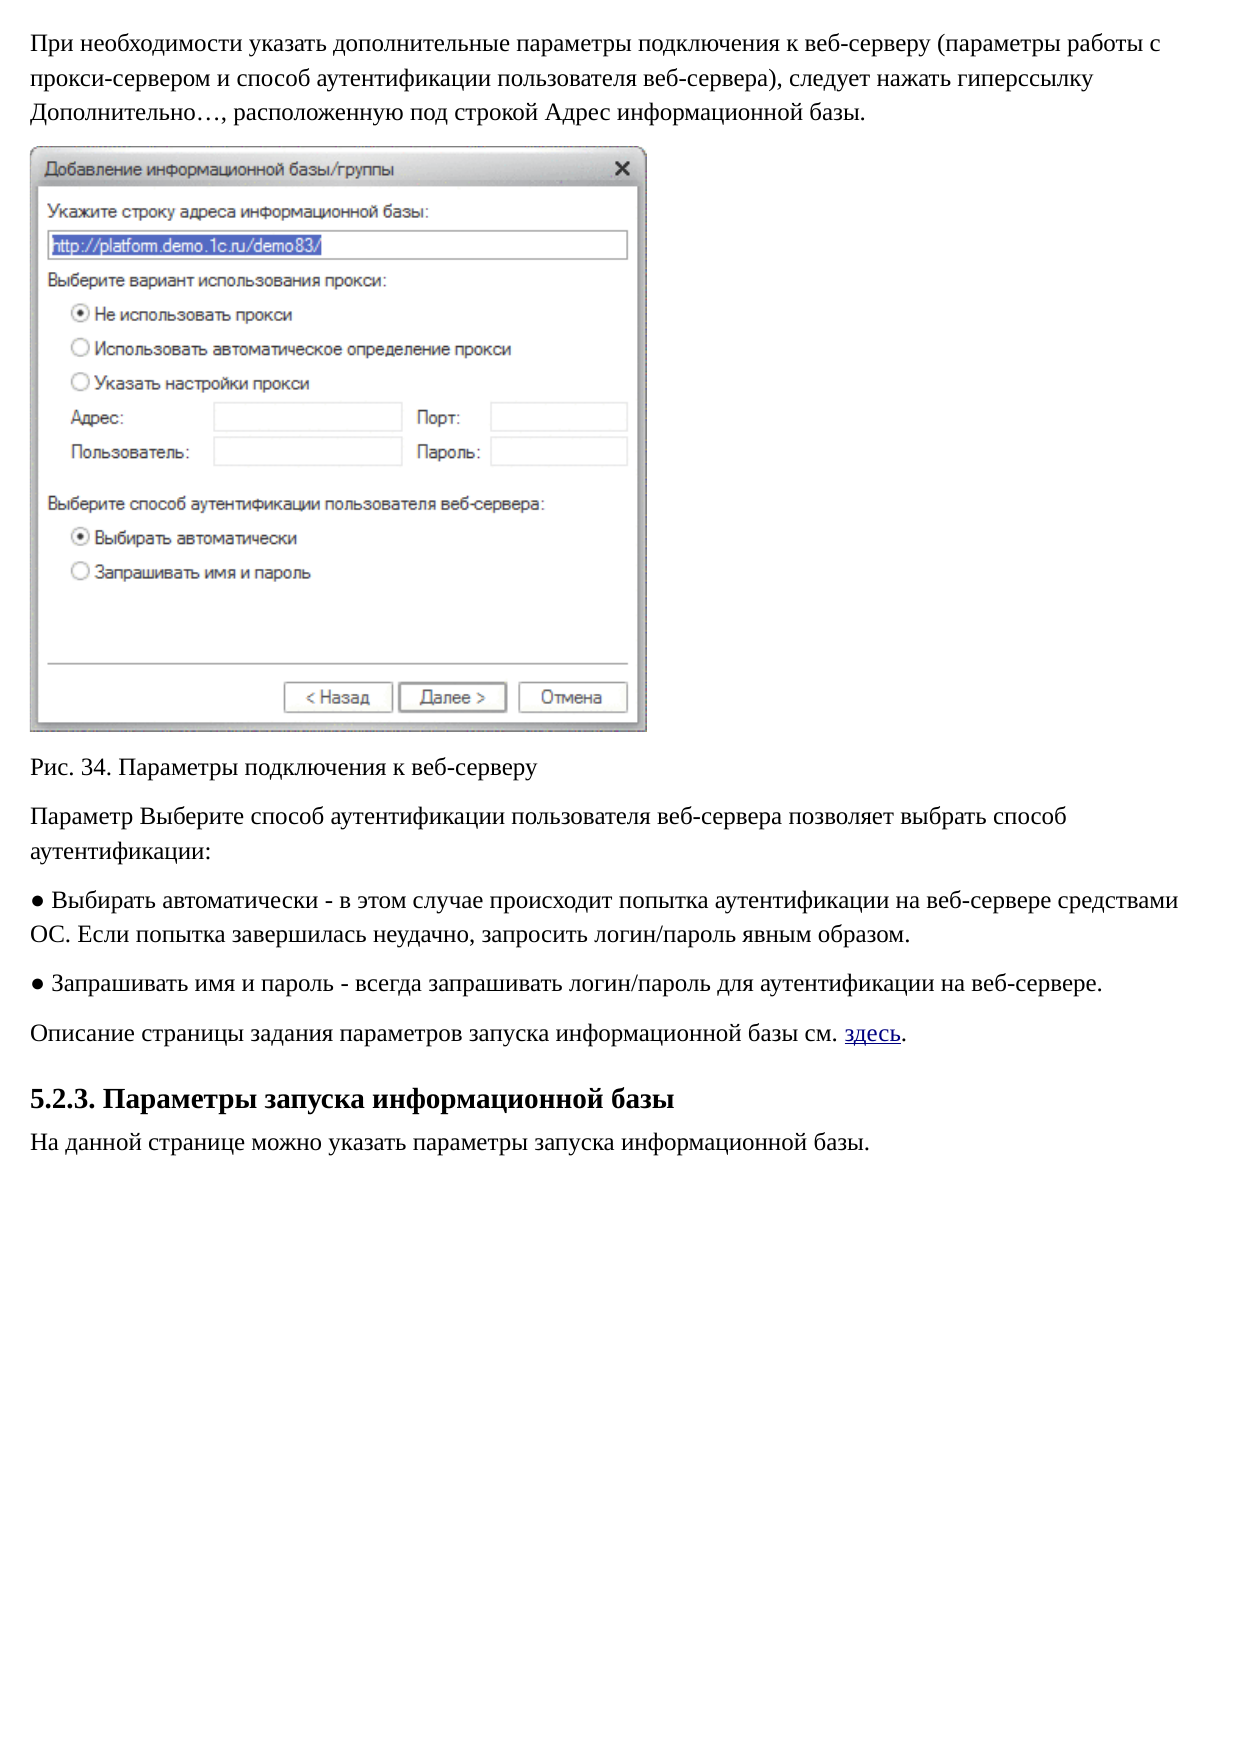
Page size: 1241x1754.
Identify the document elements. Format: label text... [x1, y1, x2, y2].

text ● Запрашивать имя и пароль ‑ всегда запрашивать логин/пароль для аутентификации на веб-сервере. [30, 968, 1211, 997]
text Параметр Выберите способ аутентификации пользователя веб-сервера позволяет выбрать способ аутентификации: [30, 801, 1211, 865]
picture [29, 146, 647, 732]
text Описание страницы задания параметров запуска информационной базы см. здесь. [30, 1018, 1211, 1046]
text ● Выбирать автоматически ‑ в этом случае происходит попытка аутентификации на веб-сервере средствами ОС. Если попытка завершилась неудачно, запросить логин/пароль явным образом. [30, 885, 1211, 948]
text На данной странице можно указать параметры запуска информационной базы. [30, 1127, 1211, 1156]
subtitle 5.2.3. Параметры запуска информационной базы [30, 1081, 1211, 1115]
text При необходимости указать дополнительные параметры подключения к веб-серверу (параметры работы с прокси-сервером и способ аутентификации пользователя веб-сервера), следует нажать гиперссылку Дополнительно…, расположенную под строкой Адрес информационной базы. [30, 28, 1211, 126]
text Рис. 34. Параметры подключения к веб-серверу [30, 752, 1211, 781]
